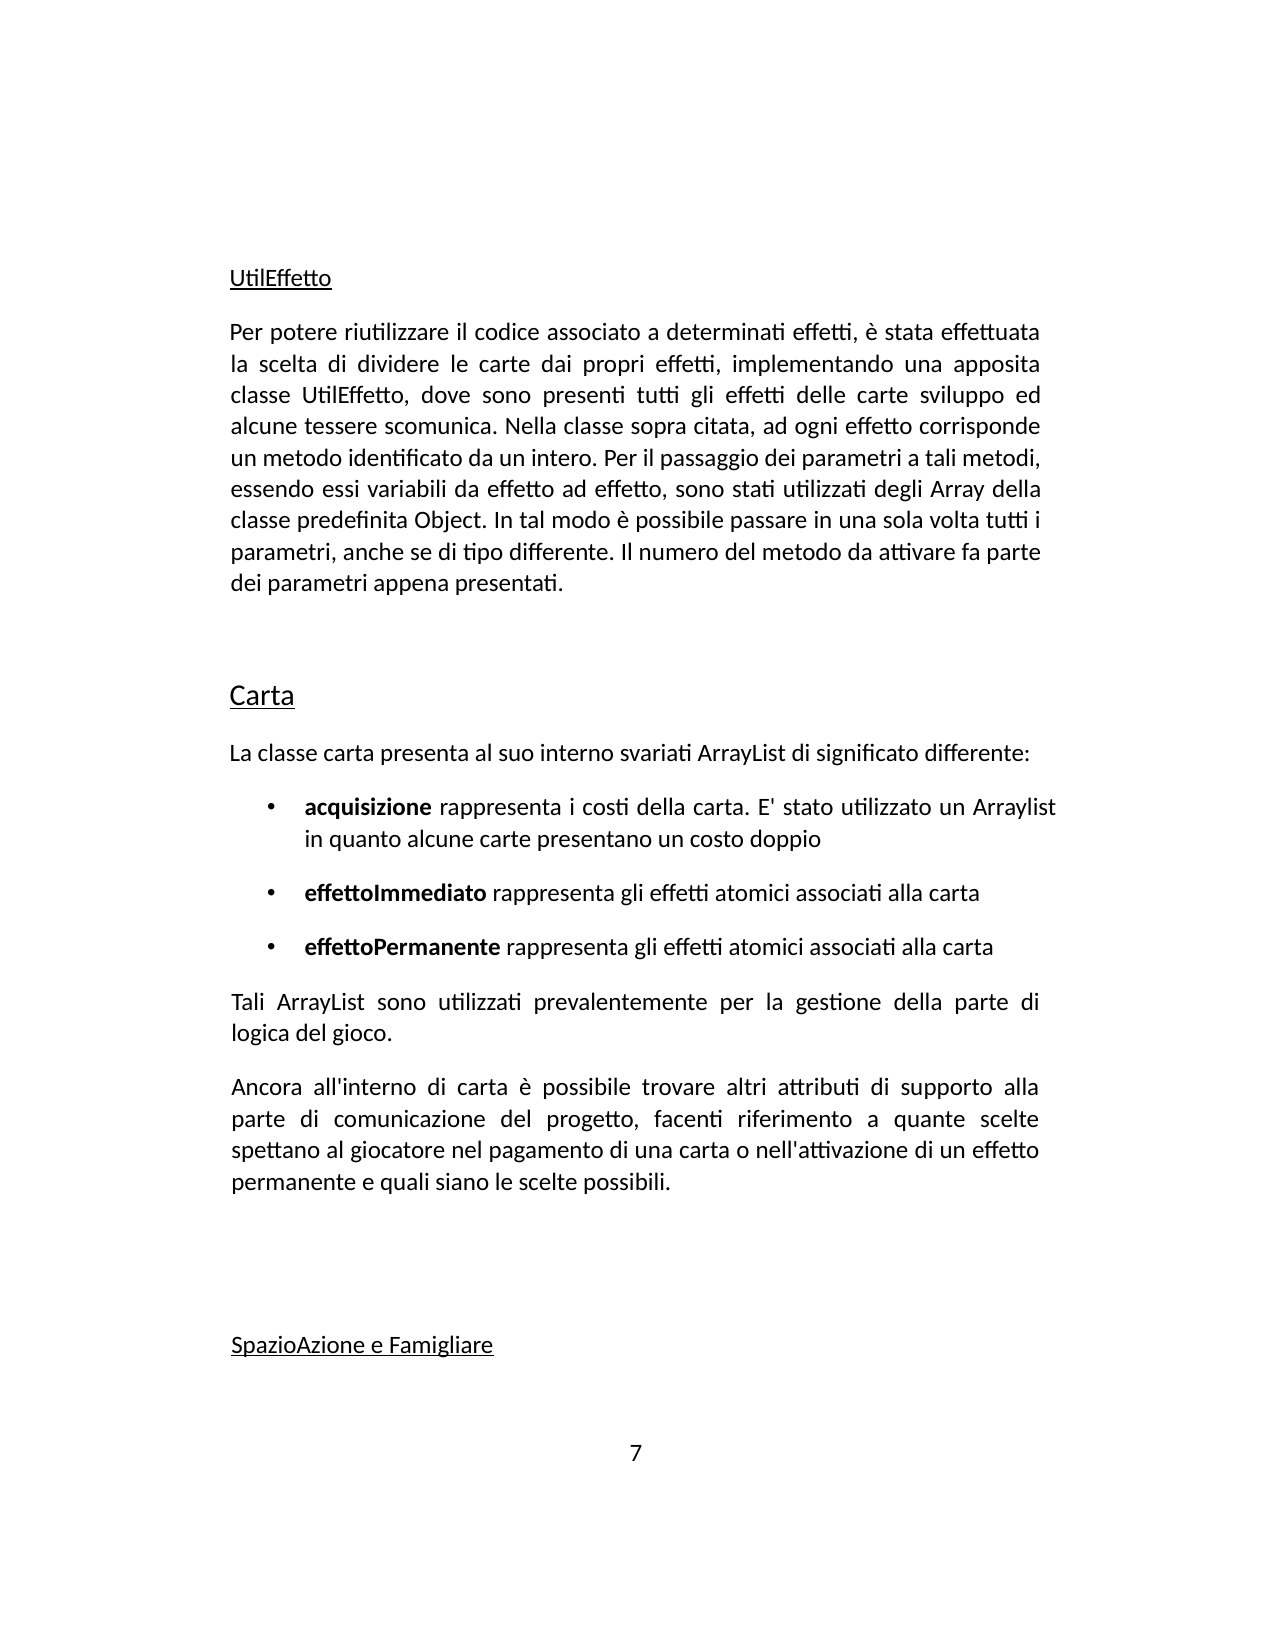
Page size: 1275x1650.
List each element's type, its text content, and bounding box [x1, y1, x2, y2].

text La classe carta presenta al suo interno svariati ArrayList di significato differente: [229, 737, 1042, 767]
text UtilEffetto [229, 262, 1042, 293]
text Per potere riutilizzare il codice associato a determinati effetti, è stata effettuata la scelta di dividere le carte dai propri effetti, implementando una apposita classe UtilEffetto, dove sono presenti tutti gli effetti delle carte sviluppo ed alcune tessere scomunica. Nella classe sopra citata, ad ogni effetto corrisponde un metodo identificato da un intero. Per il passaggio dei parametri a tali metodi, essendo essi variabili da effetto ad effetto, sono stati utilizzati degli Array della classe predefinita Object. In tal modo è possibile passare in una sola volta tutti i parametri, anche se di tipo differente. Il numero del metodo da attivare fa parte dei parametri appena presentati. [229, 316, 1042, 598]
list acquisizione rappresenta i costi della carta. E' stato utilizzato un Arraylist in quanto alcune carte presentano un costo doppio [267, 791, 1057, 853]
list Ancora all'interno di carta è possibile trovare altri attributi di supporto alla parte di comunicazione del progetto, facenti riferimento a quante scelte spettano al giocatore nel pagamento di una carta o nell'attivazione di un effetto permanente e quali siano le scelte possibili. [231, 1072, 1040, 1196]
text SpazioAzione e Famigliare [231, 1329, 1042, 1359]
list effettoPermanente rappresenta gli effetti atomici associati alla carta [267, 931, 1057, 962]
text Carta [229, 676, 1042, 713]
list Tali ArrayList sono utilizzati prevalentemente per la gestione della parte di logica del gioco. [231, 986, 1040, 1048]
list effettoImmediato rappresenta gli effetti atomici associati alla carta [267, 877, 1057, 908]
